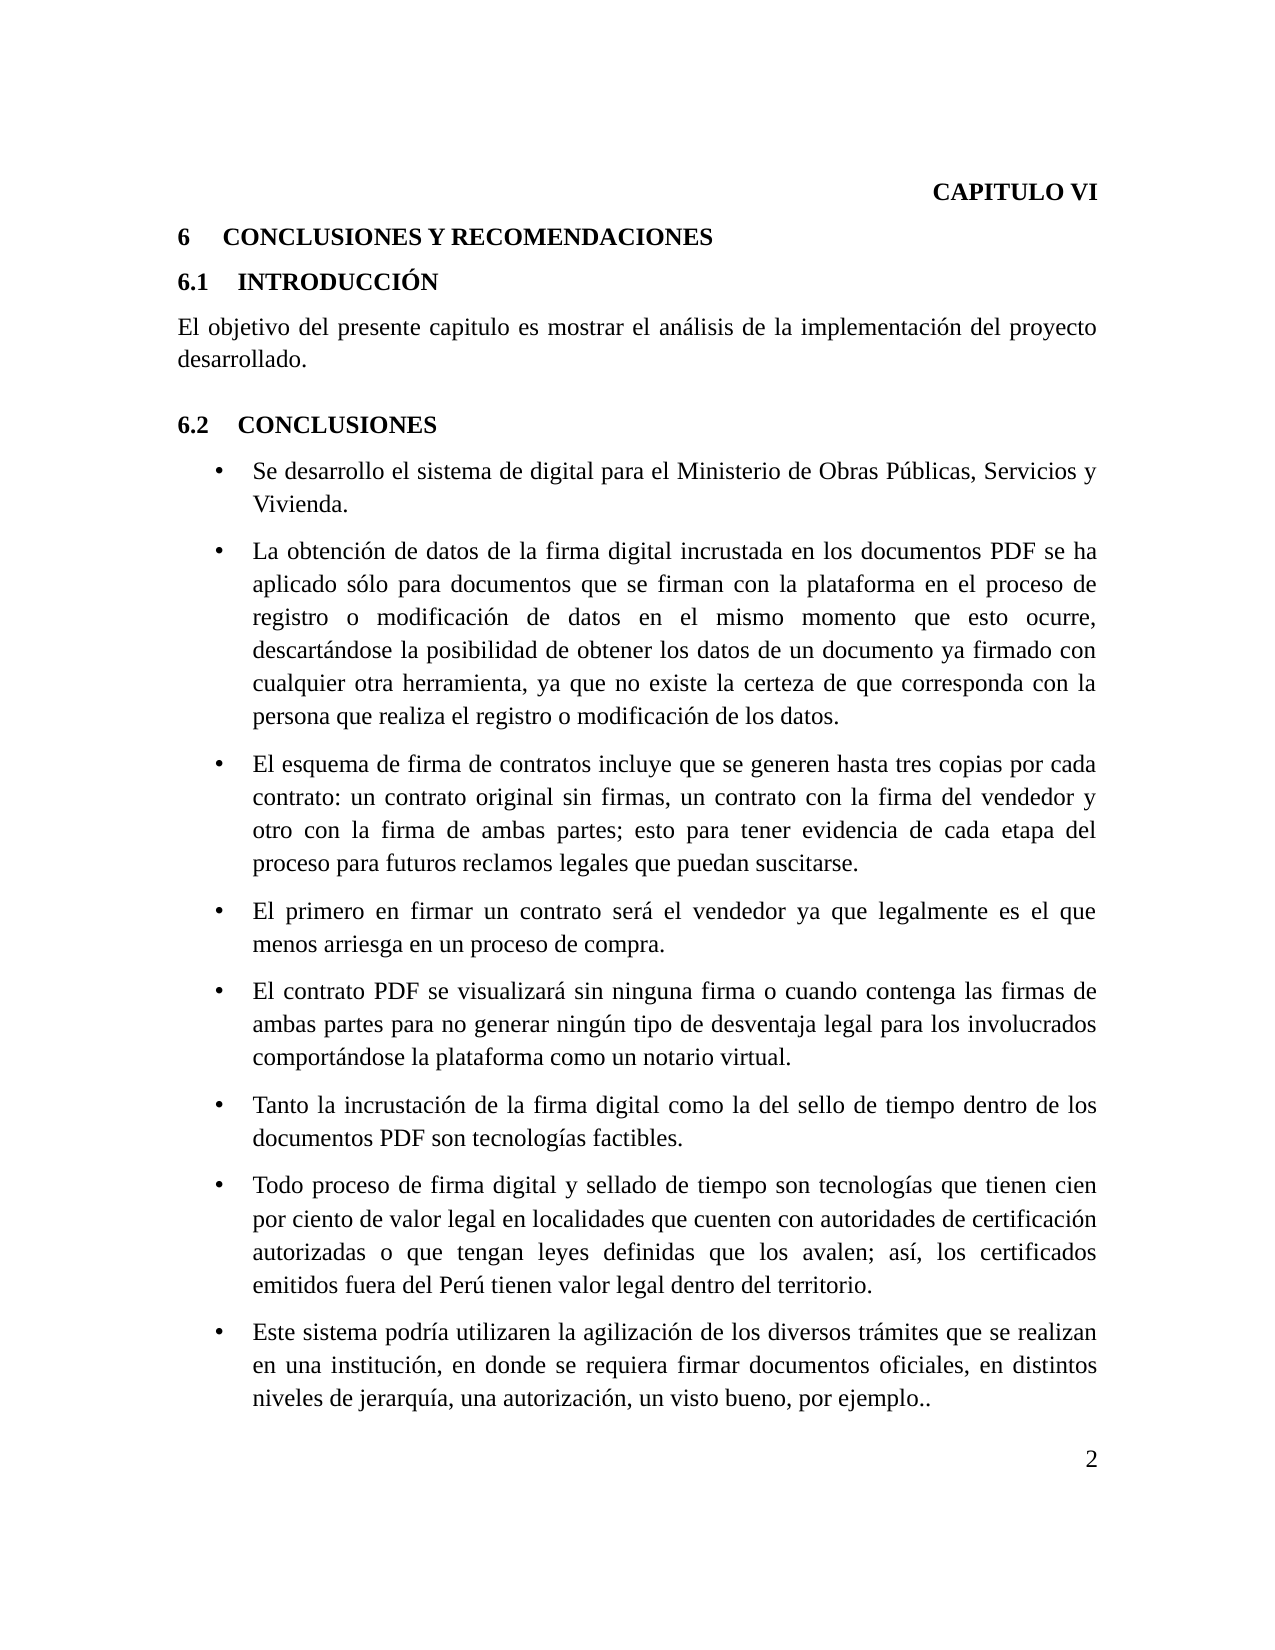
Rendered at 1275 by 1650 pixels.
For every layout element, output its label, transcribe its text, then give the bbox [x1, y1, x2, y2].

list El contrato PDF se visualizará sin ninguna firma o cuando contenga las firmas de ambas partes para no generar ningún tipo de desventaja legal para los involucrados comportándose la plataforma como un notario virtual. [215, 976, 1098, 1071]
subtitle CONCLUSIONES Y RECOMENDACIONES [177, 222, 1098, 251]
list Se desarrollo el sistema de digital para el Ministerio de Obras Públicas, Servicios y Vivienda. [215, 456, 1098, 517]
subtitle CONCLUSIONES [177, 410, 1098, 439]
text El objetivo del presente capitulo es mostrar el análisis de la implementación del proyecto desarrollado. [177, 312, 1098, 373]
subtitle INTRODUCCIÓN [177, 267, 1098, 296]
title CAPITULO VI [177, 177, 1098, 206]
list La obtención de datos de la firma digital incrustada en los documentos PDF se ha aplicado sólo para documentos que se firman con la plataforma en el proceso de registro o modificación de datos en el mismo momento que esto ocurre, descartándose la posibilidad de obtener los datos de un documento ya firmado con cualquier otra herramienta, ya que no existe la certeza de que corresponda con la persona que realiza el registro o modificación de los datos. [215, 536, 1098, 730]
list Este sistema podría utilizaren la agilización de los diversos trámites que se realizan en una institución, en donde se requiera firmar documentos oficiales, en distintos niveles de jerarquía, una autorización, un visto bueno, por ejemplo.. [215, 1317, 1098, 1412]
list Tanto la incrustación de la firma digital como la del sello de tiempo dentro de los documentos PDF son tecnologías factibles. [215, 1090, 1098, 1152]
list El primero en firmar un contrato será el vendedor ya que legalmente es el que menos arriesga en un proceso de compra. [215, 896, 1098, 957]
list Todo proceso de firma digital y sellado de tiempo son tecnologías que tienen cien por ciento de valor legal en localidades que cuenten con autoridades de certificación autorizadas o que tengan leyes definidas que los avalen; así, los certificados emitidos fuera del Perú tienen valor legal dentro del territorio. [215, 1171, 1098, 1298]
list El esquema de firma de contratos incluye que se generen hasta tres copias por cada contrato: un contrato original sin firmas, un contrato con la firma del vendedor y otro con la firma de ambas partes; esto para tener evidencia de cada etapa del proceso para futuros reclamos legales que puedan suscitarse. [215, 749, 1098, 877]
